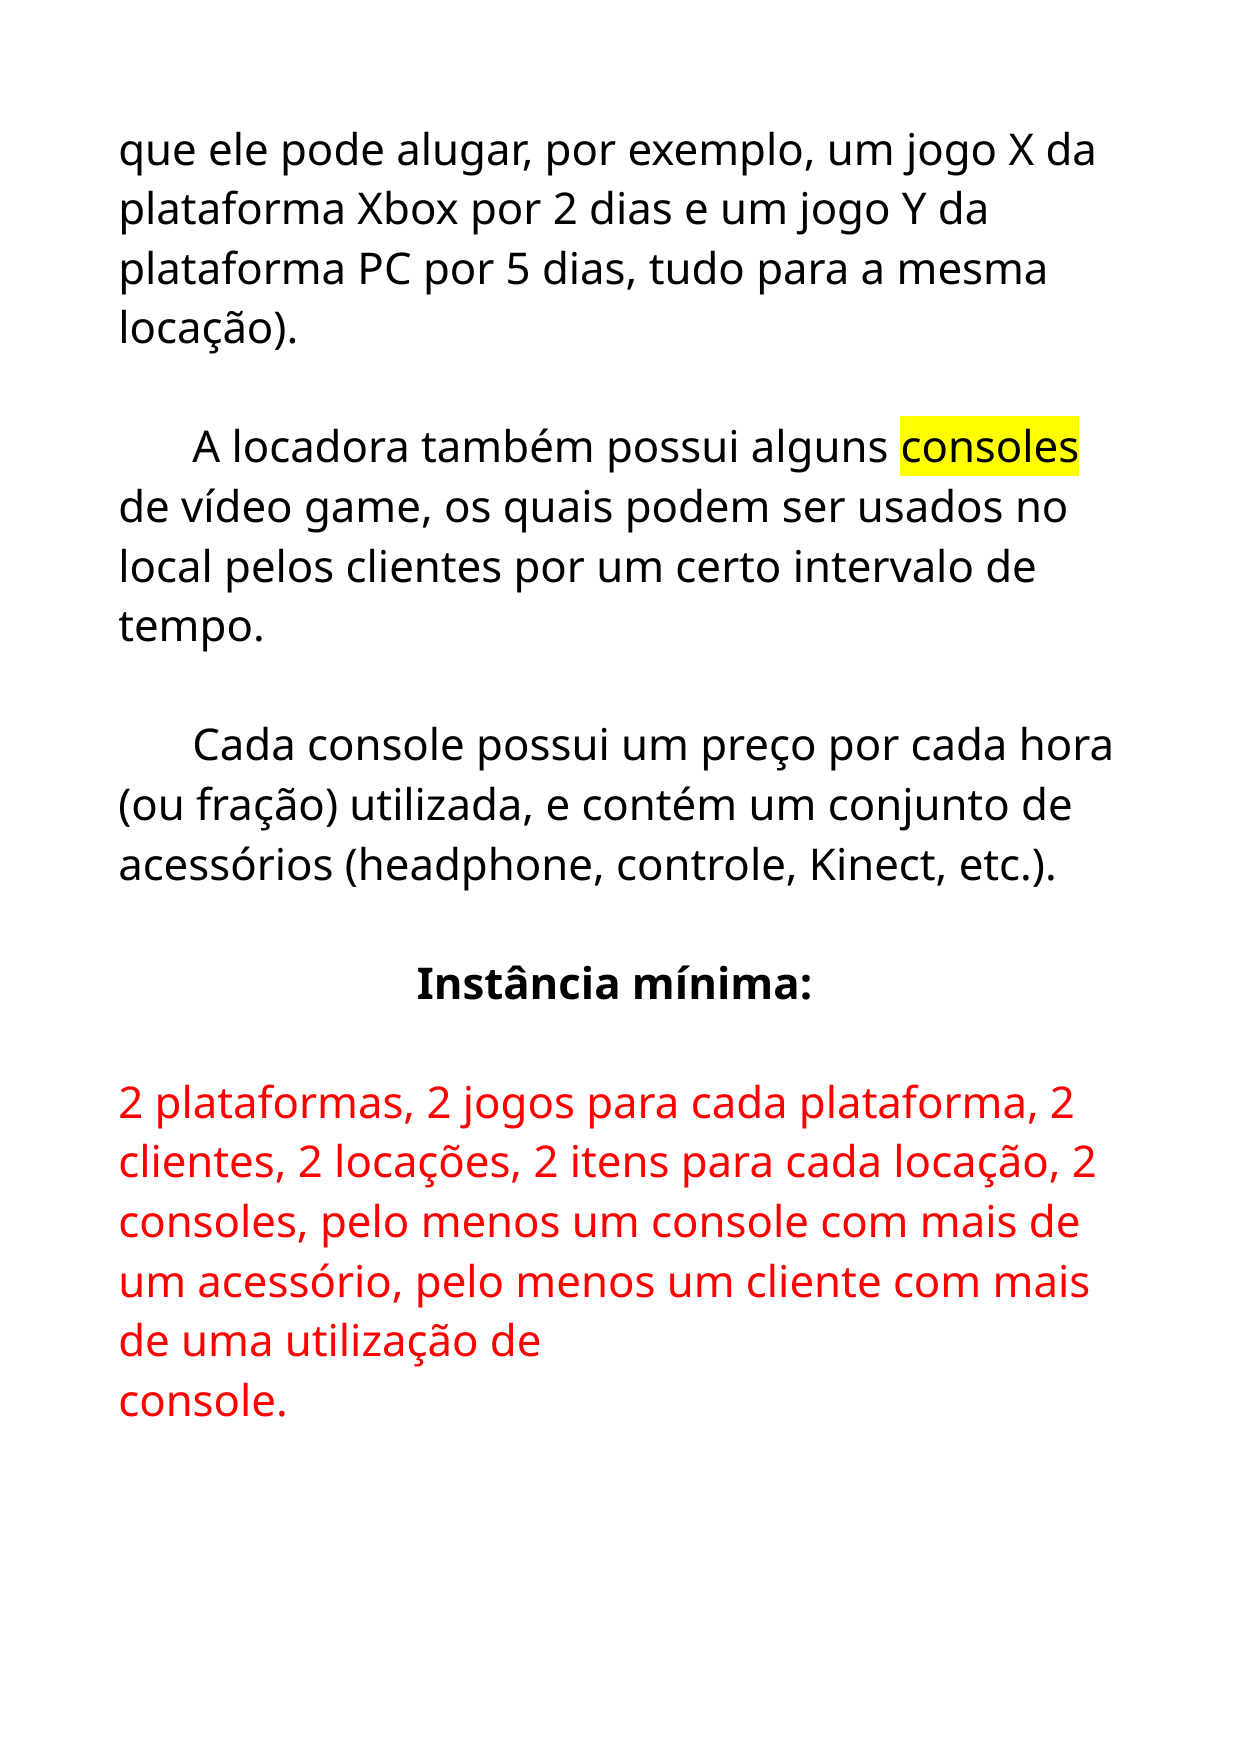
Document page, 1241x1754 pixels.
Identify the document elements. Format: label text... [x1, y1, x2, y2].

text 2 plataformas, 2 jogos para cada plataforma, 2 clientes, 2 locações, 2 itens para cada locação, 2 consoles, pelo menos um console com mais de um acessório, pelo menos um cliente com mais de uma utilização de console. [118, 1071, 1122, 1429]
text que ele pode alugar, por exemplo, um jogo X da plataforma Xbox por 2 dias e um jogo Y da plataforma PC por 5 dias, tudo para a mesma locação). [118, 118, 1122, 356]
text Instância mínima: [118, 893, 1122, 1012]
text Cada console possui um preço por cada hora (ou fração) utilizada, e contém um conjunto de acessórios (headphone, controle, Kinect, etc.). [118, 714, 1122, 893]
text A locadora também possui alguns consoles de vídeo game, os quais podem ser usados no local pelos clientes por um certo intervalo de tempo. [118, 416, 1122, 654]
